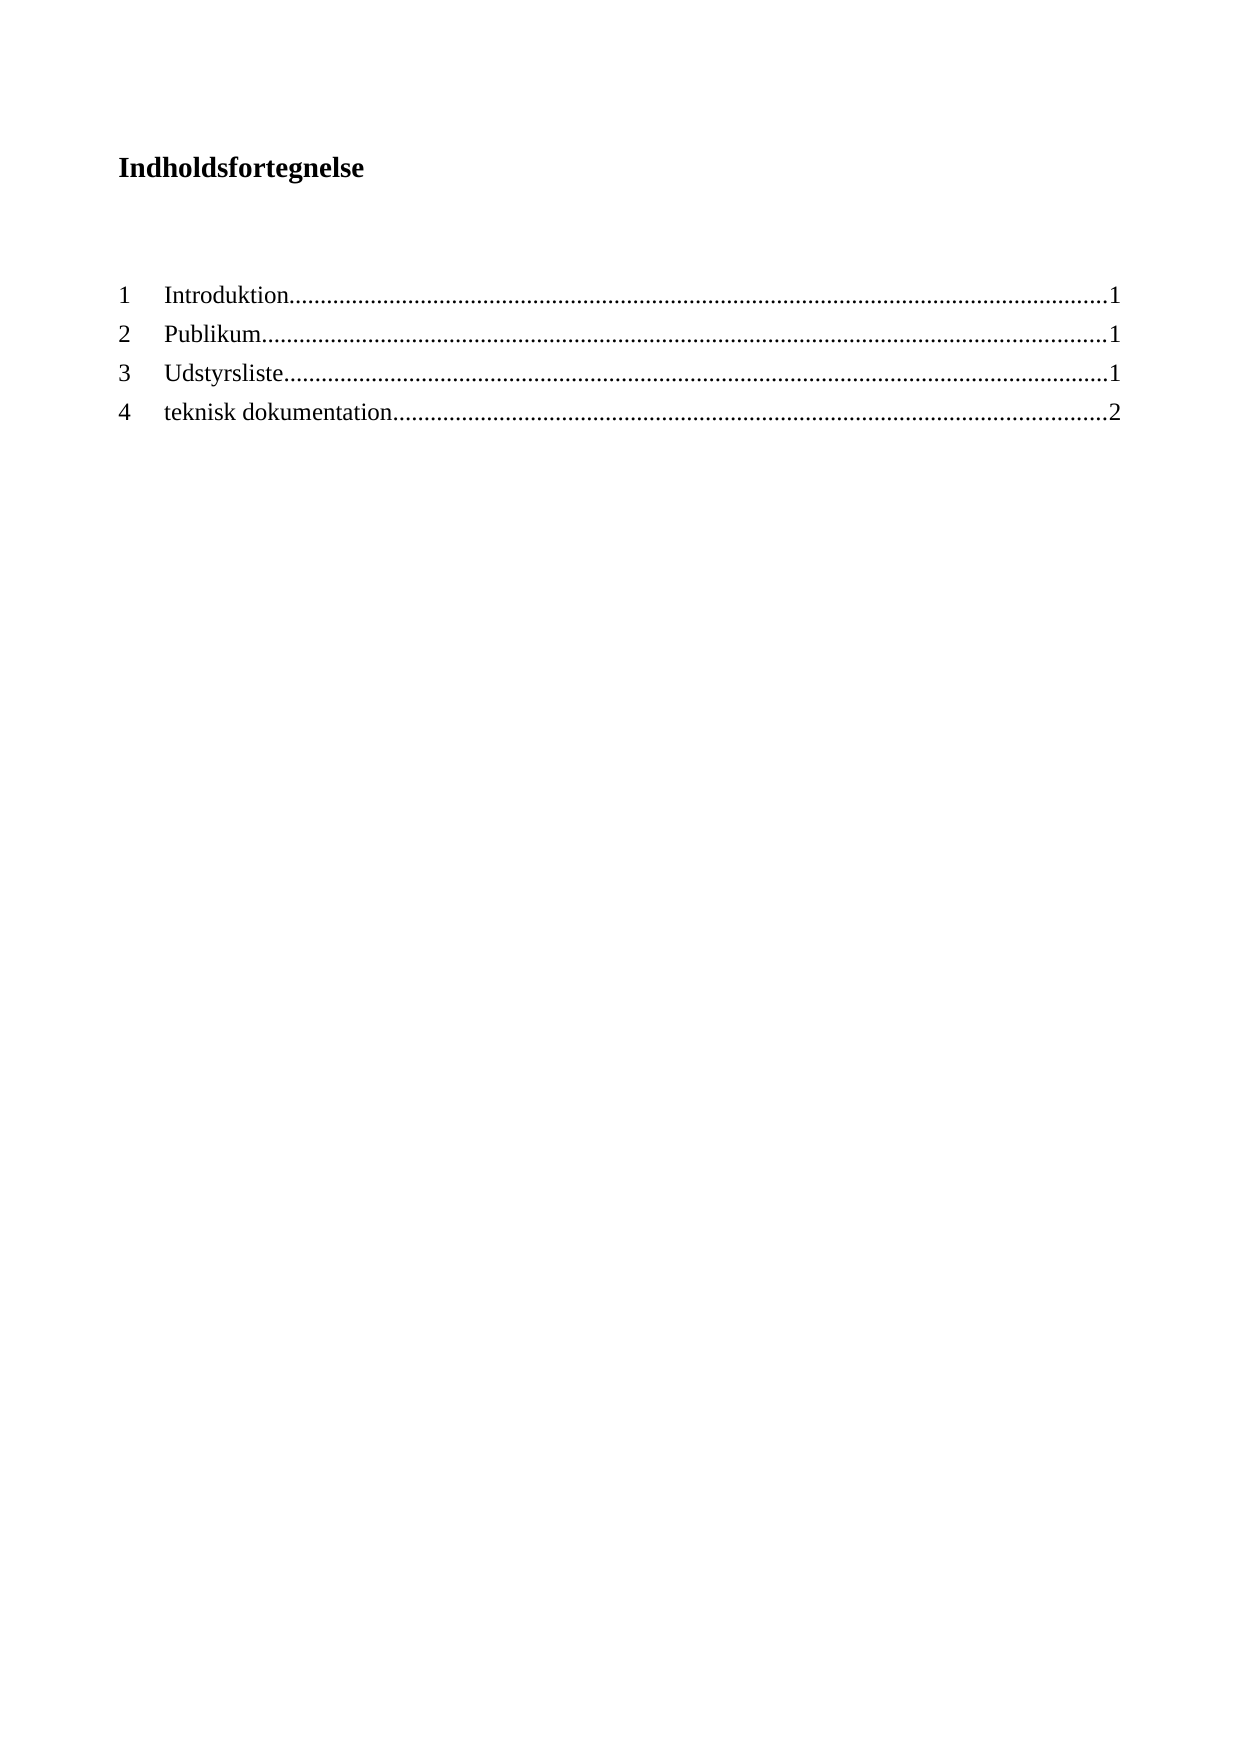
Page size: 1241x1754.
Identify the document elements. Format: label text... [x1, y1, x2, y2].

text 1 Introduktion 1 [118, 280, 1122, 309]
text Indholdsfortegnelse [118, 150, 1122, 183]
text 4 teknisk dokumentation 2 [118, 397, 1122, 426]
text 3 Udstyrsliste 1 [118, 358, 1122, 387]
text 2 Publikum 1 [118, 319, 1122, 348]
